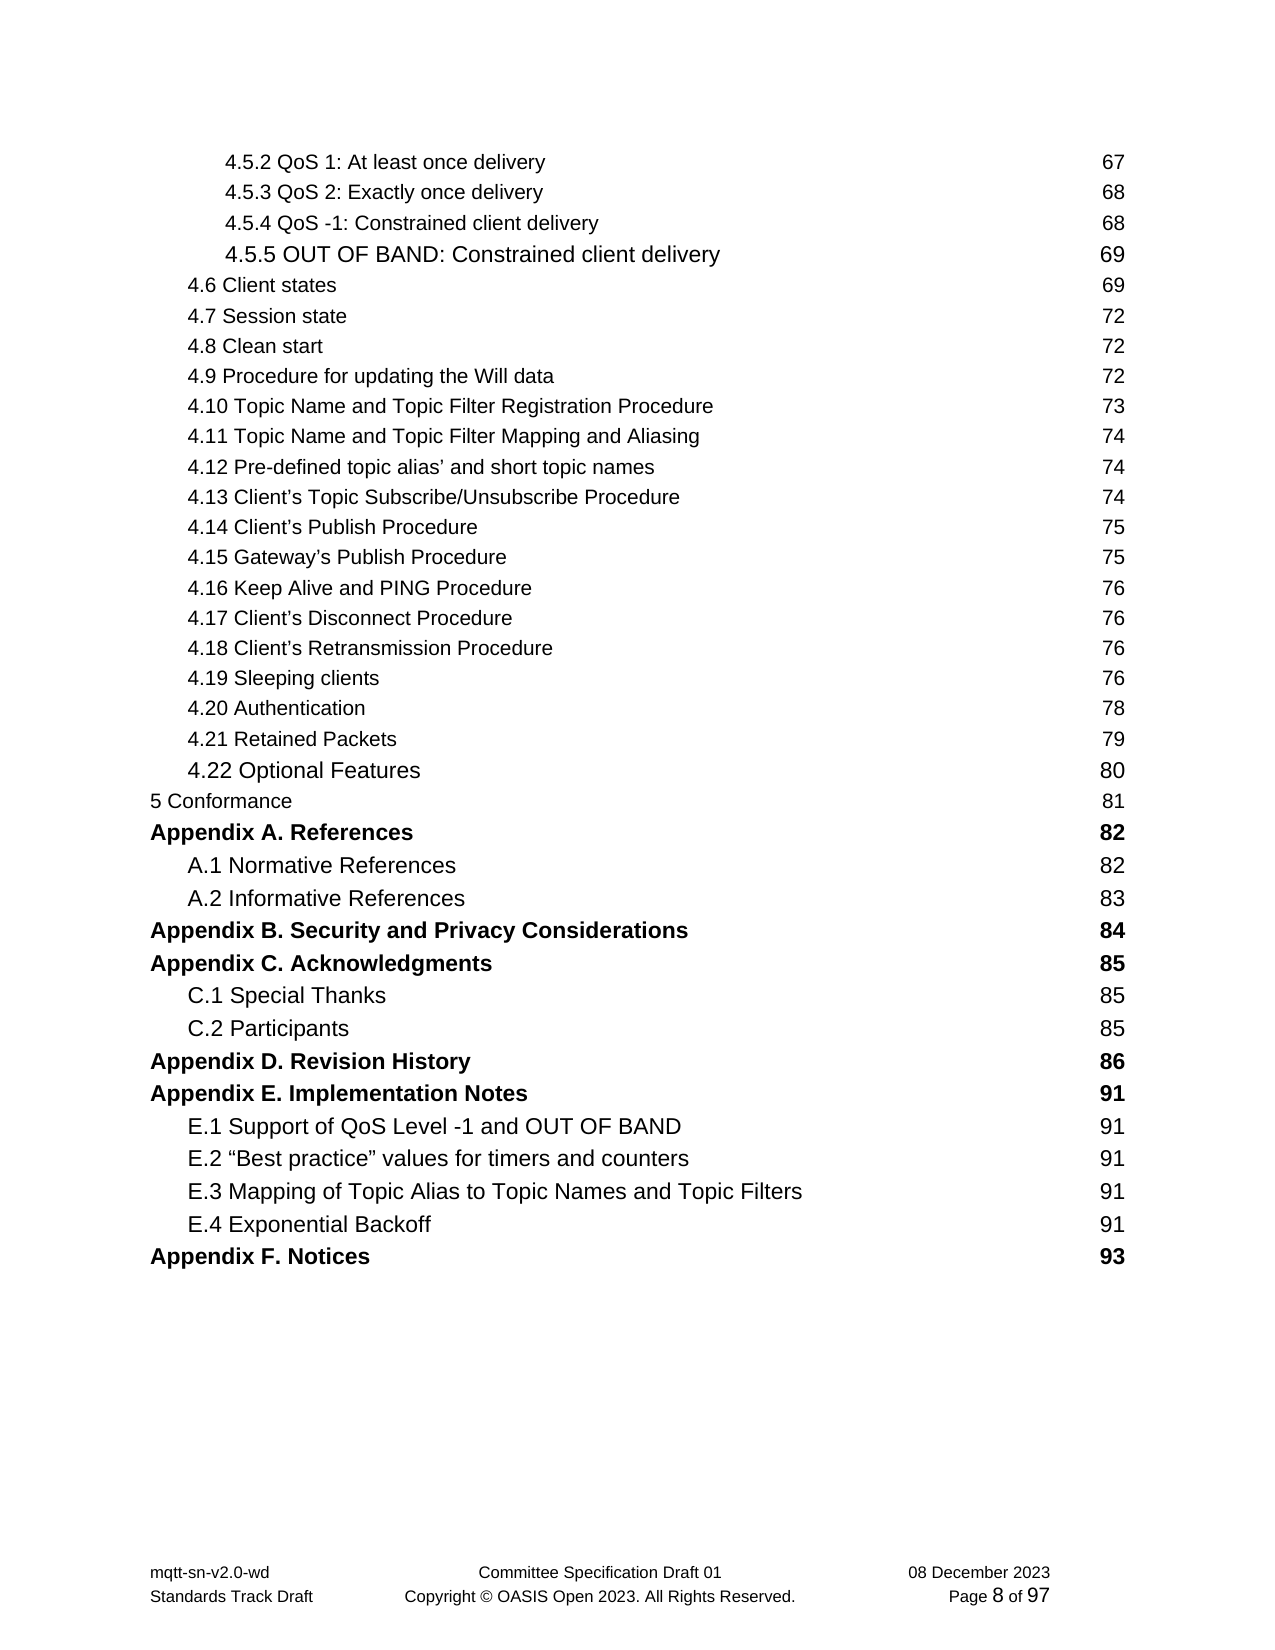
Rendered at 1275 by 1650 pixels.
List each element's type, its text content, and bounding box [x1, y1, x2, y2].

text A.1 Normative References 82 [187, 852, 1125, 878]
text 4.5.3 QoS 2: Exactly once delivery 68 [225, 180, 1125, 204]
text 4.11 Topic Name and Topic Filter Mapping and Aliasing 74 [187, 424, 1125, 448]
text 4.22 Optional Features 80 [187, 757, 1125, 783]
text 4.20 Authentication 78 [187, 696, 1125, 720]
text Appendix F. Notices 93 [150, 1243, 1125, 1269]
text 4.9 Procedure for updating the Will data 72 [187, 364, 1125, 388]
text 4.10 Topic Name and Topic Filter Registration Procedure 73 [187, 394, 1125, 418]
text C.1 Special Thanks 85 [187, 982, 1125, 1009]
text Appendix D. Revision History 86 [150, 1048, 1125, 1074]
text 4.14 Client’s Publish Procedure 75 [187, 515, 1125, 539]
text 4.5.2 QoS 1: At least once delivery 67 [225, 150, 1125, 174]
text 4.18 Client’s Retransmission Procedure 76 [187, 636, 1125, 660]
text Appendix E. Implementation Notes 91 [150, 1080, 1125, 1107]
text E.1 Support of QoS Level -1 and OUT OF BAND 91 [187, 1113, 1125, 1139]
text 4.5.5 OUT OF BAND: Constrained client delivery 69 [225, 241, 1125, 267]
text 5 Conformance 81 [150, 789, 1125, 813]
text E.3 Mapping of Topic Alias to Topic Names and Topic Filters 91 [187, 1178, 1125, 1204]
text E.4 Exponential Backoff 91 [187, 1211, 1125, 1237]
text 4.5.4 QoS -1: Constrained client delivery 68 [225, 210, 1125, 234]
text 4.6 Client states 69 [187, 273, 1125, 297]
text 4.16 Keep Alive and PING Procedure 76 [187, 575, 1125, 599]
text 4.7 Session state 72 [187, 303, 1125, 327]
text 4.12 Pre-defined topic alias’ and short topic names 74 [187, 454, 1125, 478]
text 4.8 Clean start 72 [187, 334, 1125, 358]
text 4.17 Client’s Disconnect Procedure 76 [187, 606, 1125, 629]
text A.2 Informative References 83 [187, 884, 1125, 911]
text 4.15 Gateway’s Publish Procedure 75 [187, 545, 1125, 569]
text Appendix A. References 82 [150, 819, 1125, 846]
text Appendix B. Security and Privacy Considerations 84 [150, 917, 1125, 943]
text 4.21 Retained Packets 79 [187, 726, 1125, 750]
text 4.13 Client’s Topic Subscribe/Unsubscribe Procedure 74 [187, 485, 1125, 509]
text 4.19 Sleeping clients 76 [187, 666, 1125, 690]
text E.2 “Best practice” values for timers and counters 91 [187, 1145, 1125, 1172]
text Appendix C. Acknowledgments 85 [150, 950, 1125, 976]
text C.2 Participants 85 [187, 1015, 1125, 1041]
